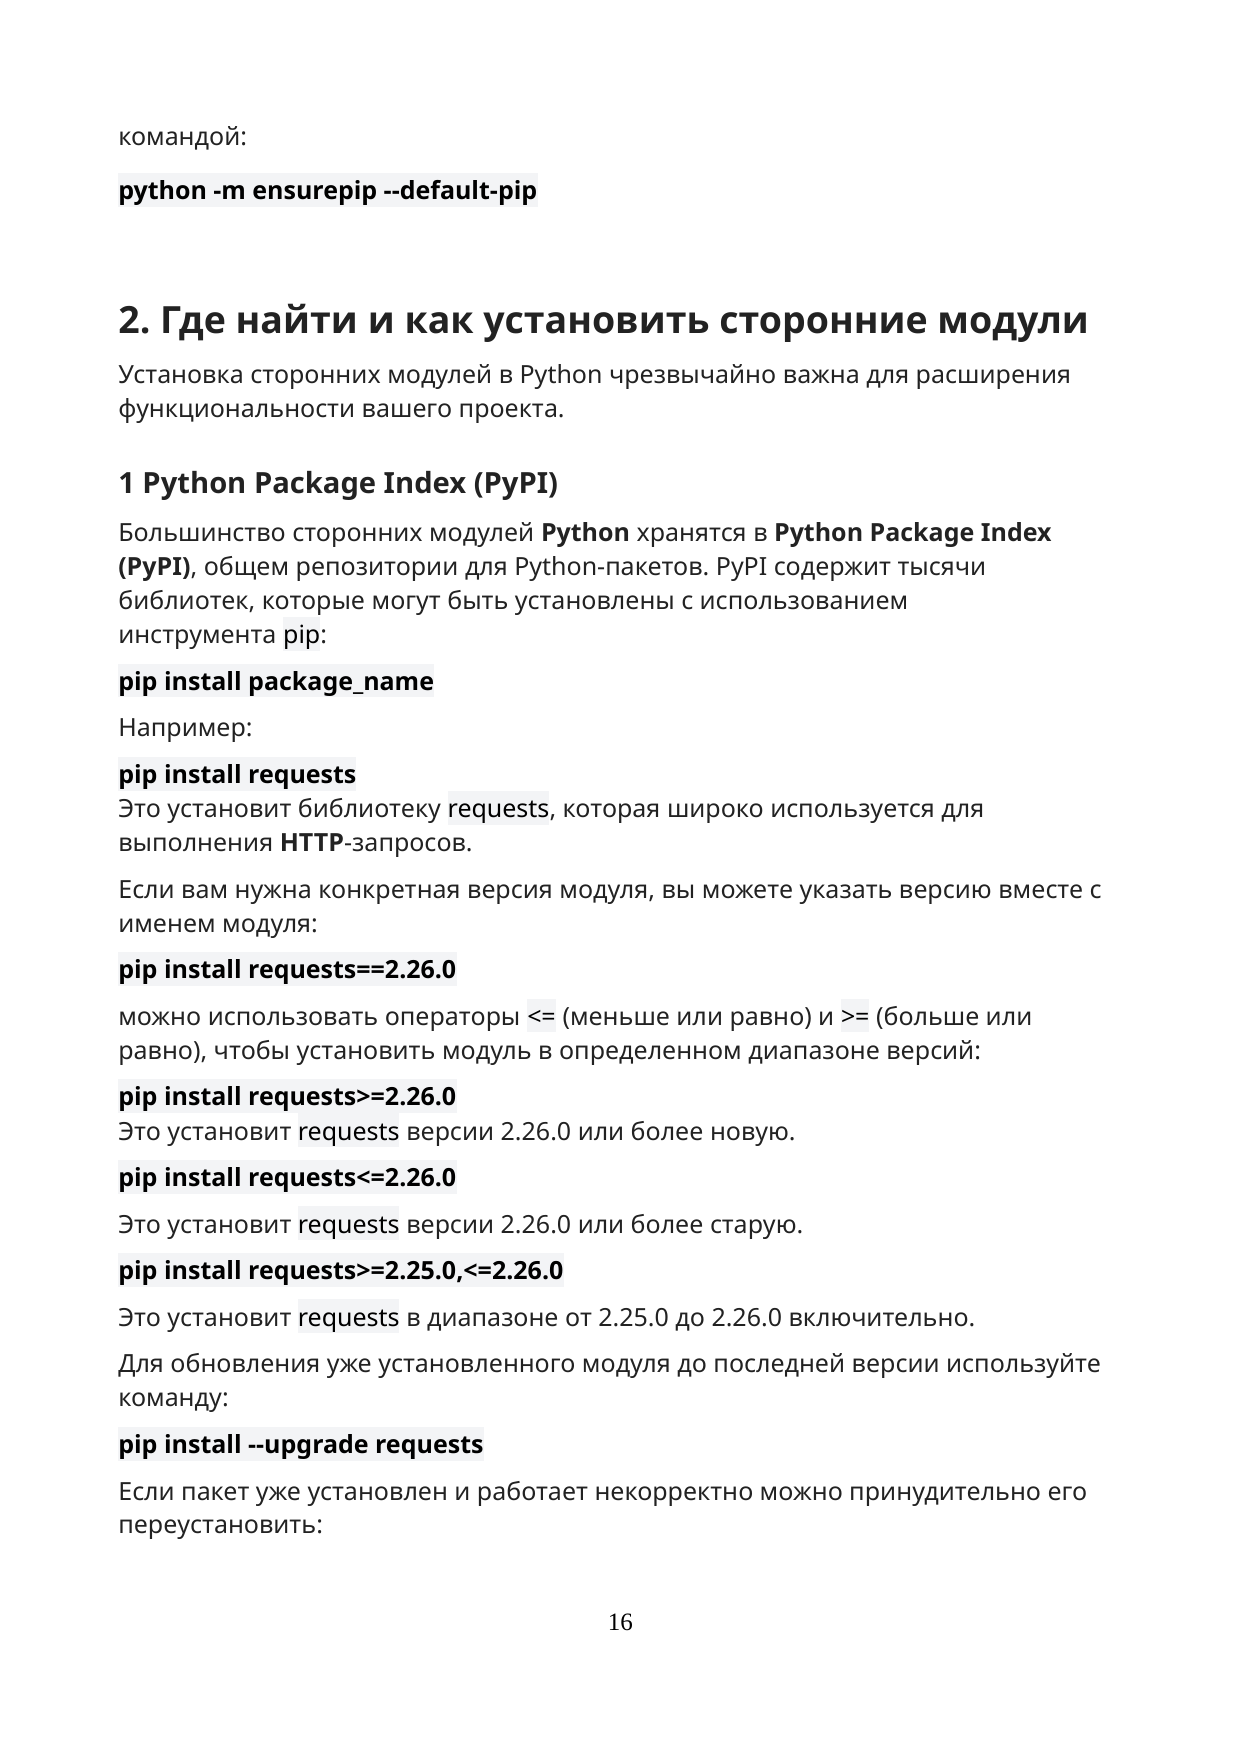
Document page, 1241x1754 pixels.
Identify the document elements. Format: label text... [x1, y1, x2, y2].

subtitle 1 Python Package Index (PyPI) [118, 462, 1122, 502]
text pip install requests<=2.26.0 [118, 1160, 1122, 1194]
text pip install requests>=2.25.0,<=2.26.0 [118, 1253, 1122, 1287]
subtitle 2. Где найти и как установить сторонние модули [118, 293, 1122, 344]
text pip install requests>=2.26.0 Это установит requests версии 2.26.0 или более новую. [118, 1079, 1122, 1147]
text Для обновления уже установленного модуля до последней версии используйте команду: [118, 1346, 1122, 1414]
text Это установит requests в диапазоне от 2.25.0 до 2.26.0 включительно. [118, 1299, 1122, 1333]
text pip install --upgrade requests [118, 1427, 1122, 1461]
text командой: [118, 118, 1122, 152]
text python -m ensurepip --default-pip [118, 173, 1122, 207]
text Если вам нужна конкретная версия модуля, вы можете указать версию вместе с именем модуля: [118, 871, 1122, 939]
text pip install package_name [118, 663, 1122, 697]
text Установка сторонних модулей в Python чрезвычайно важна для расширения функциональности вашего проекта. [118, 357, 1122, 425]
text pip install requests==2.26.0 [118, 952, 1122, 986]
text можно использовать операторы <= (меньше или равно) и >= (больше или равно), чтобы установить модуль в определенном диапазоне версий: [118, 998, 1122, 1067]
text Если пакет уже установлен и работает некорректно можно принудительно его переустановить: [118, 1473, 1122, 1541]
text Например: [118, 710, 1122, 744]
text Большинство сторонних модулей Python хранятся в Python Package Index (PyPI), общем репозитории для Python-пакетов. PyPI содержит тысячи библиотек, которые могут быть установлены с использованием инструмента pip: [118, 515, 1122, 651]
text Это установит requests версии 2.26.0 или более старую. [118, 1206, 1122, 1240]
text pip install requests Это установит библиотеку requests, которая широко используется для выполнения HTTP-запросов. [118, 757, 1122, 859]
